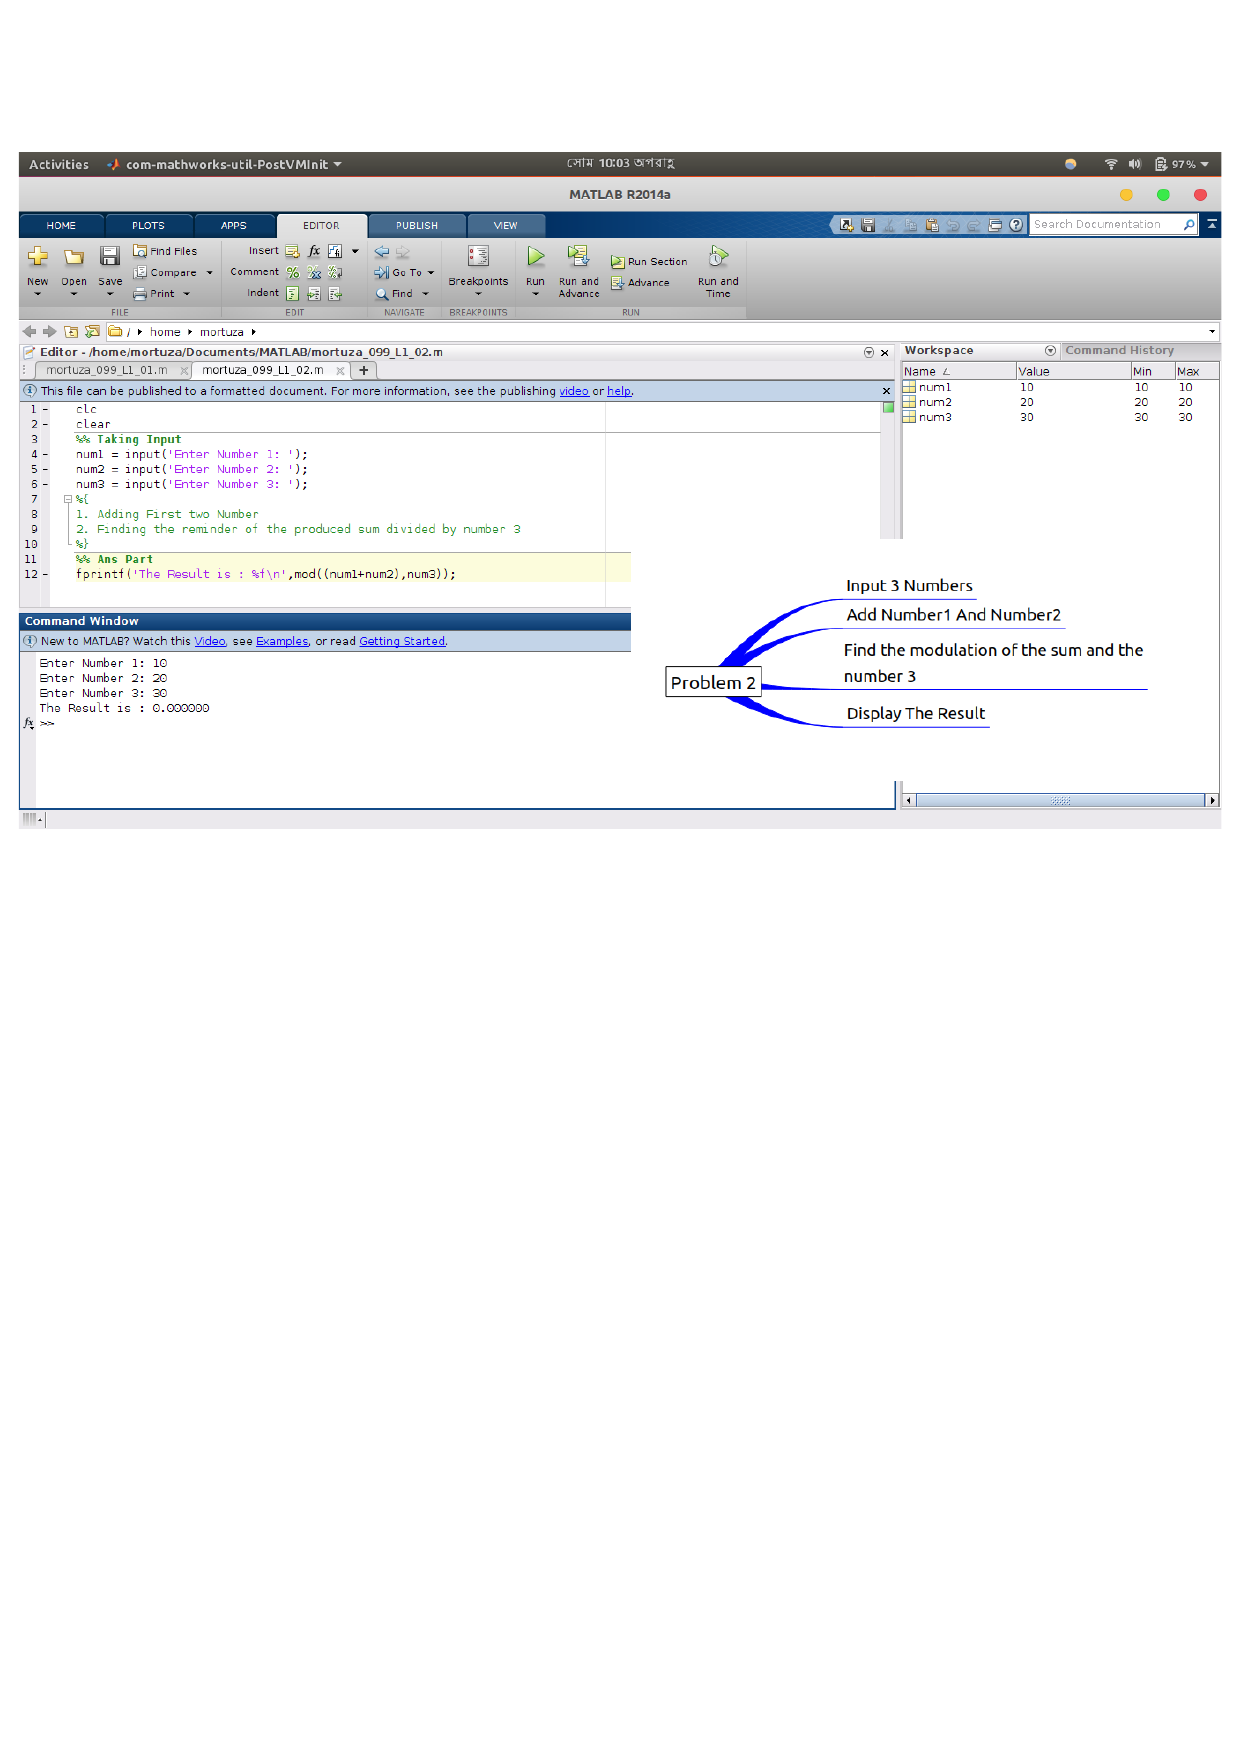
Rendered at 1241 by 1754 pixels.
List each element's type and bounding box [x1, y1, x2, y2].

picture [18, 152, 1222, 829]
